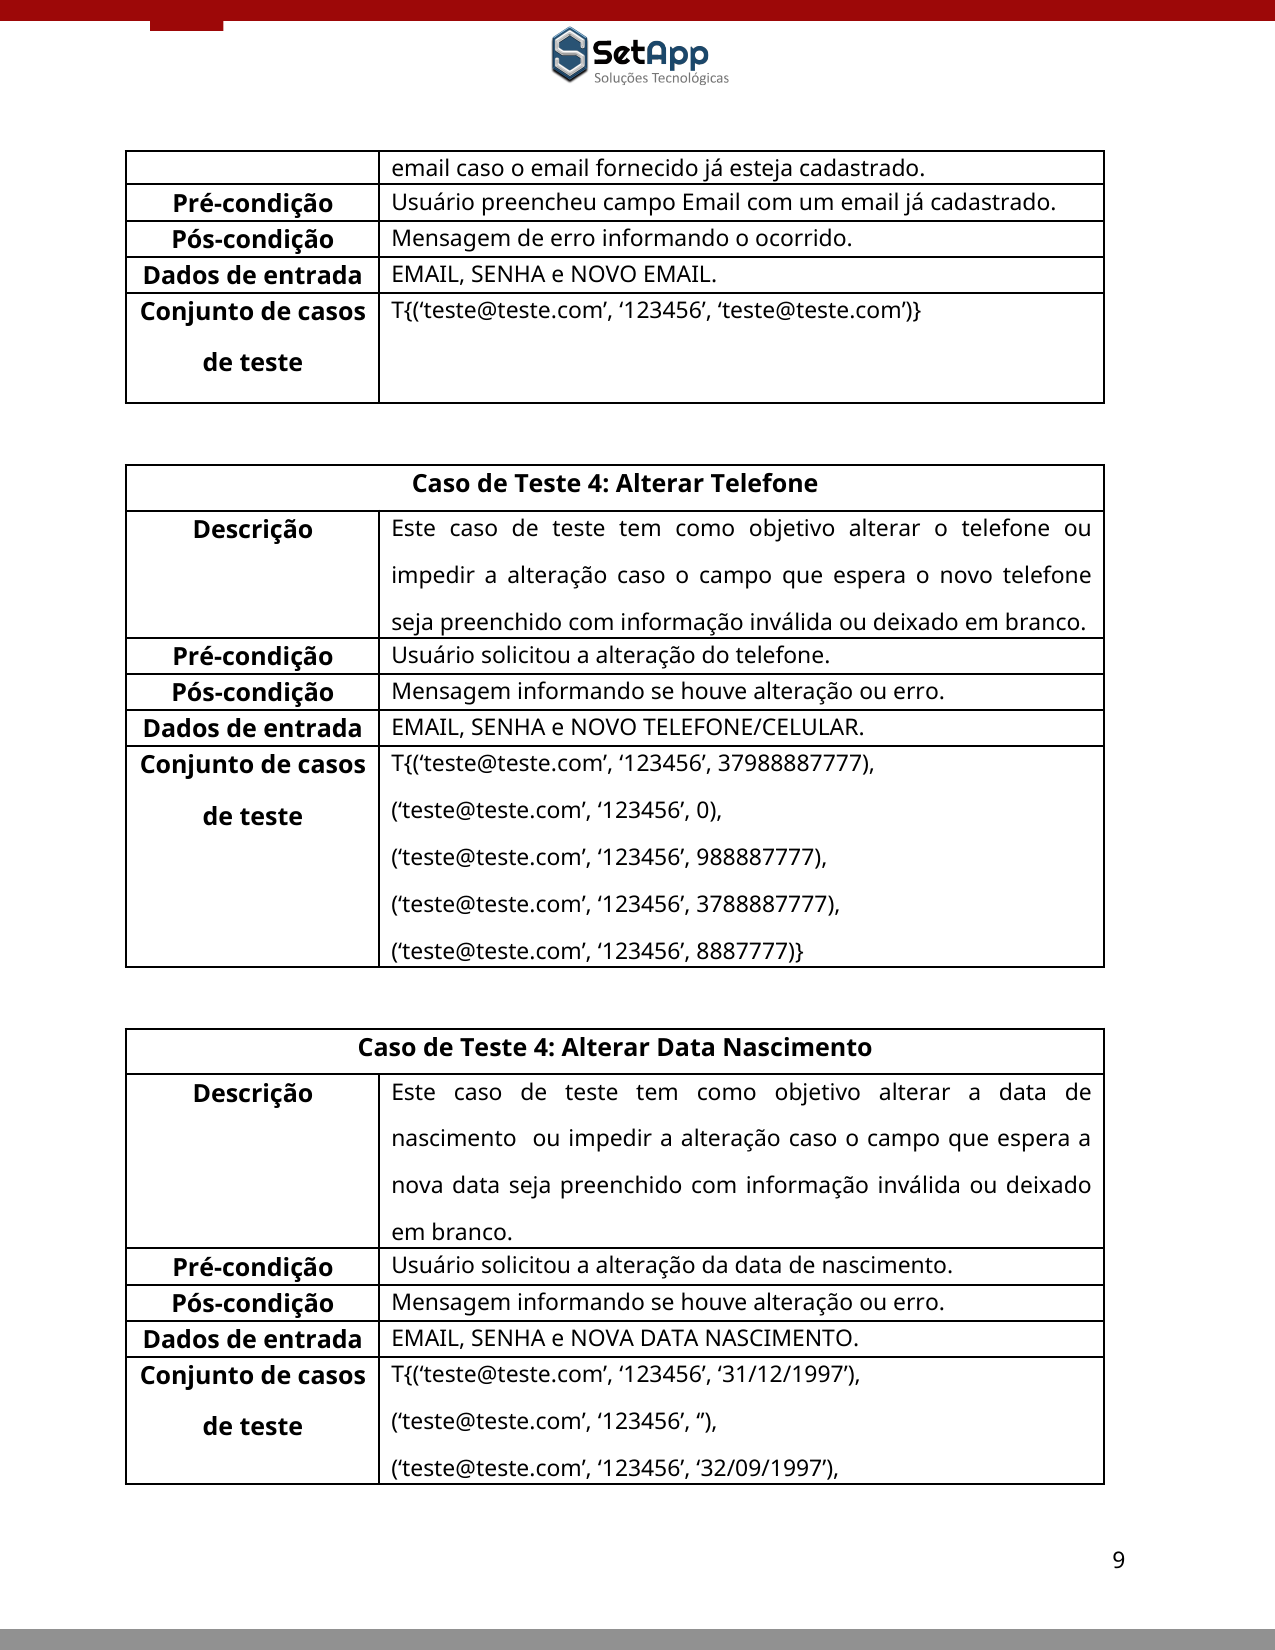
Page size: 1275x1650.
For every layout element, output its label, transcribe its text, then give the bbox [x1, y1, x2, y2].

table_cell Usuário solicitou a alteração do telefone. [380, 639, 1103, 673]
table_cell Conjunto de casos de teste [127, 1358, 378, 1483]
table_cell EMAIL, SENHA e NOVO TELEFONE/CELULAR. [380, 711, 1103, 745]
table_cell T{(‘teste@teste.com’, ‘123456’, ‘teste@teste.com’)} [380, 294, 1103, 402]
table_cell Dados de entrada [127, 711, 378, 745]
table_cell EMAIL, SENHA e NOVA DATA NASCIMENTO. [380, 1322, 1103, 1356]
table_cell Dados de entrada [127, 1322, 378, 1356]
table_header Caso de Teste 4: Alterar Data Nascimento [127, 1030, 1103, 1073]
table_cell Pré-condição [127, 185, 378, 219]
table_cell Pré-condição [127, 639, 378, 673]
table_header Caso de Teste 4: Alterar Telefone [127, 466, 1103, 509]
table_cell Descrição [127, 512, 378, 637]
table_cell Pré-condição [127, 1249, 378, 1283]
table_cell Pós-condição [127, 675, 378, 709]
table_cell Mensagem de erro informando o ocorrido. [380, 222, 1103, 256]
picture [0, 1629, 1275, 1650]
table_cell T{(‘teste@teste.com’, ‘123456’, ‘31/12/1997’), (‘teste@teste.com’, ‘123456’, ‘’), (‘teste@teste.com’, ‘123456’, ‘32/09/1997’), [380, 1358, 1103, 1483]
table_cell email caso o email fornecido já esteja cadastrado. [380, 152, 1103, 183]
table_cell Dados de entrada [127, 258, 378, 292]
table_cell Descrição [127, 1075, 378, 1247]
table_cell Conjunto de casos de teste [127, 747, 378, 966]
table_cell Mensagem informando se houve alteração ou erro. [380, 675, 1103, 709]
table_cell Este caso de teste tem como objetivo alterar o telefone ou impedir a alteração caso o campo que espera o novo telefone seja preenchido com informação inválida ou deixado em branco. [380, 512, 1103, 637]
table_cell Mensagem informando se houve alteração ou erro. [380, 1286, 1103, 1319]
table_cell Este caso de teste tem como objetivo alterar a data de nascimento ou impedir a alteração caso o campo que espera a nova data seja preenchido com informação inválida ou deixado em branco. [380, 1075, 1103, 1247]
table_cell T{(‘teste@teste.com’, ‘123456’, 37988887777), (‘teste@teste.com’, ‘123456’, 0), (‘teste@teste.com’, ‘123456’, 988887777), (‘teste@teste.com’, ‘123456’, 3788887777), (‘teste@teste.com’, ‘123456’, 8887777)} [380, 747, 1103, 966]
picture [545, 25, 730, 88]
table_cell EMAIL, SENHA e NOVO EMAIL. [380, 258, 1103, 292]
table_cell Pós-condição [127, 1286, 378, 1319]
picture [0, 0, 1275, 31]
table_cell [127, 152, 378, 183]
table_cell Usuário solicitou a alteração da data de nascimento. [380, 1249, 1103, 1283]
table_cell Pós-condição [127, 222, 378, 256]
table_cell Conjunto de casos de teste [127, 294, 378, 402]
table_cell Usuário preencheu campo Email com um email já cadastrado. [380, 185, 1103, 219]
